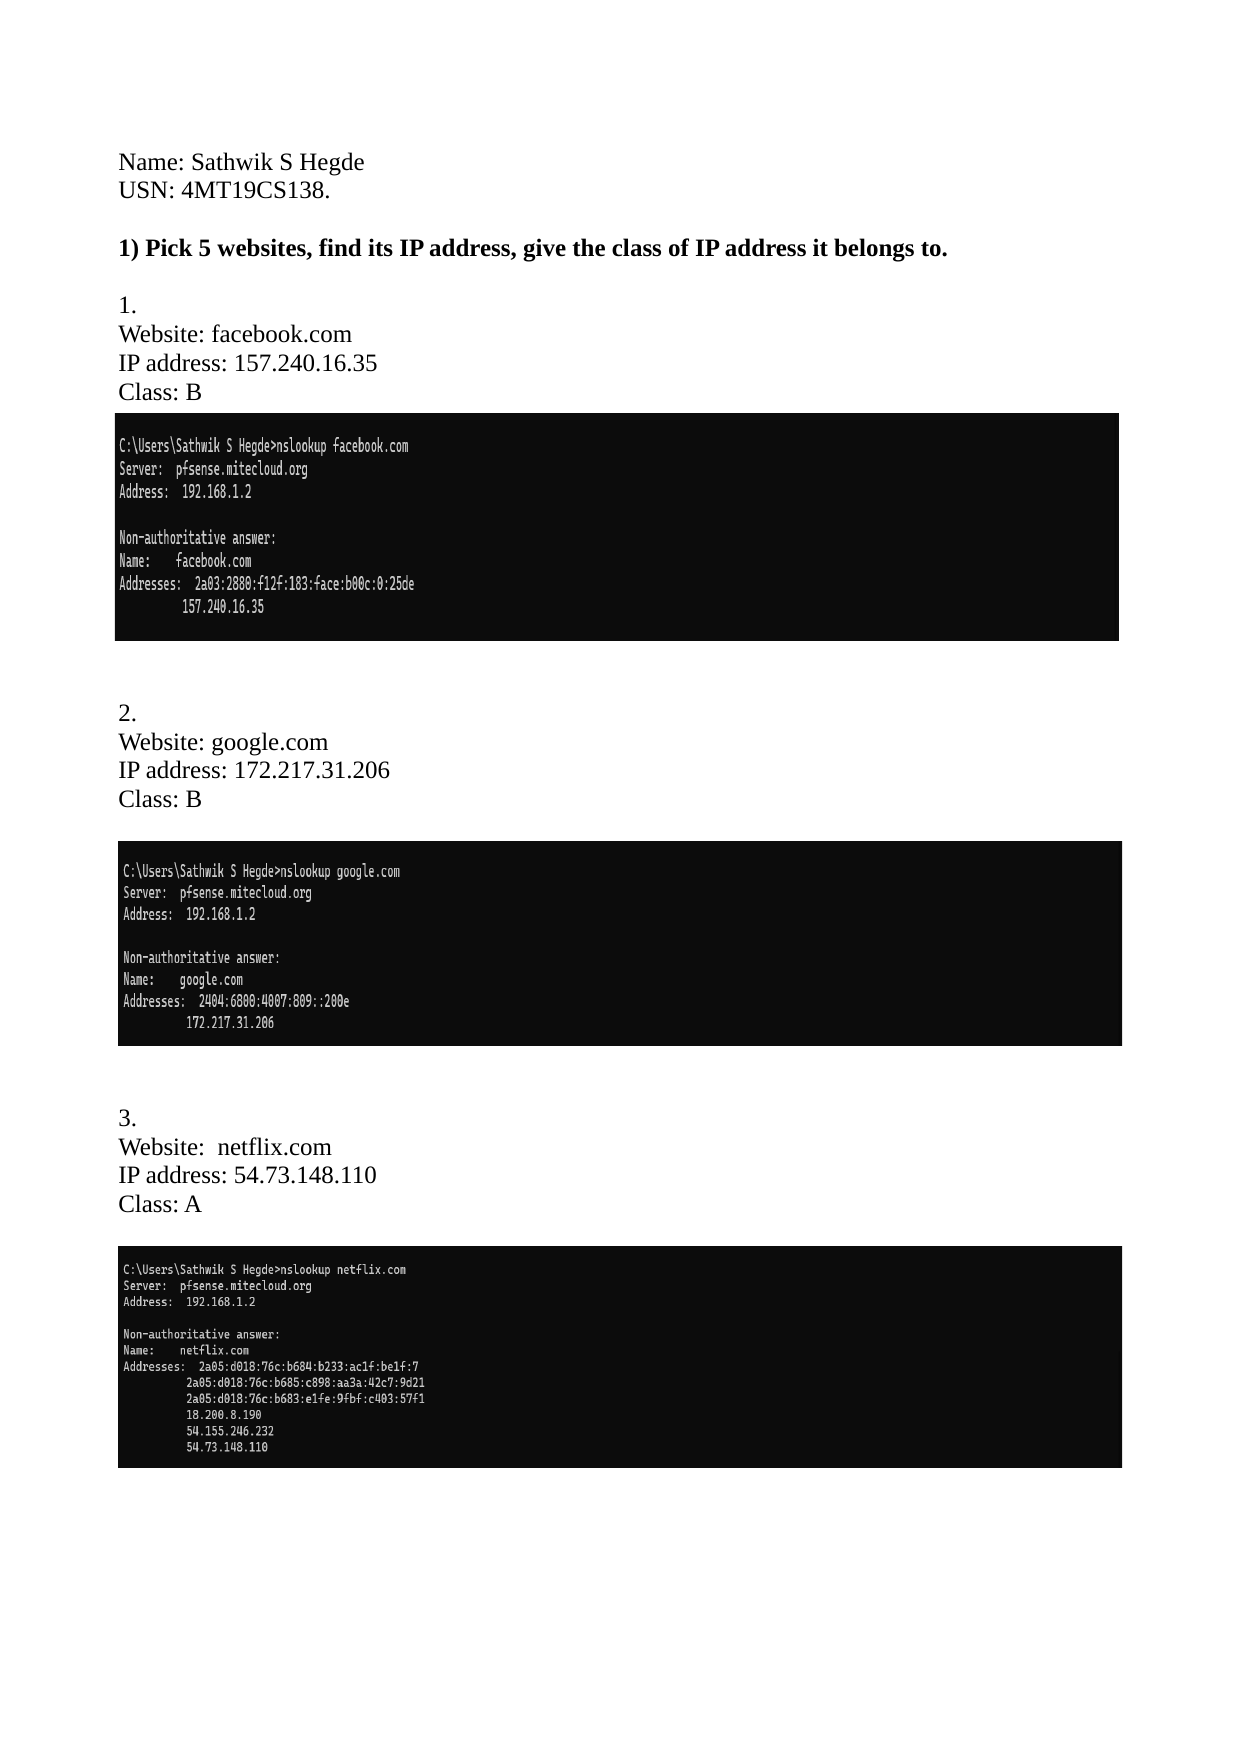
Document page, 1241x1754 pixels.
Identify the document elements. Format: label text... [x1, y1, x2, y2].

text Class: B [118, 377, 1122, 406]
text Website: netflix.com [118, 1132, 1122, 1160]
picture [114, 413, 1119, 641]
picture [118, 1246, 1123, 1468]
text Class: A [118, 1189, 1122, 1218]
text USN: 4MT19CS138. [118, 176, 1122, 204]
picture [118, 841, 1123, 1046]
text IP address: 172.217.31.206 [118, 756, 1122, 784]
text 2. [118, 698, 1122, 727]
text Class: B [118, 784, 1122, 813]
text 3. [118, 1103, 1122, 1132]
text 1) Pick 5 websites, find its IP address, give the class of IP address it belongs to. [118, 233, 1122, 262]
text Website: google.com [118, 727, 1122, 756]
text 1. [118, 291, 1122, 319]
text IP address: 54.73.148.110 [118, 1160, 1122, 1189]
text Name: Sathwik S Hegde [118, 147, 1122, 176]
text Website: facebook.com [118, 319, 1122, 348]
text IP address: 157.240.16.35 [118, 348, 1122, 377]
